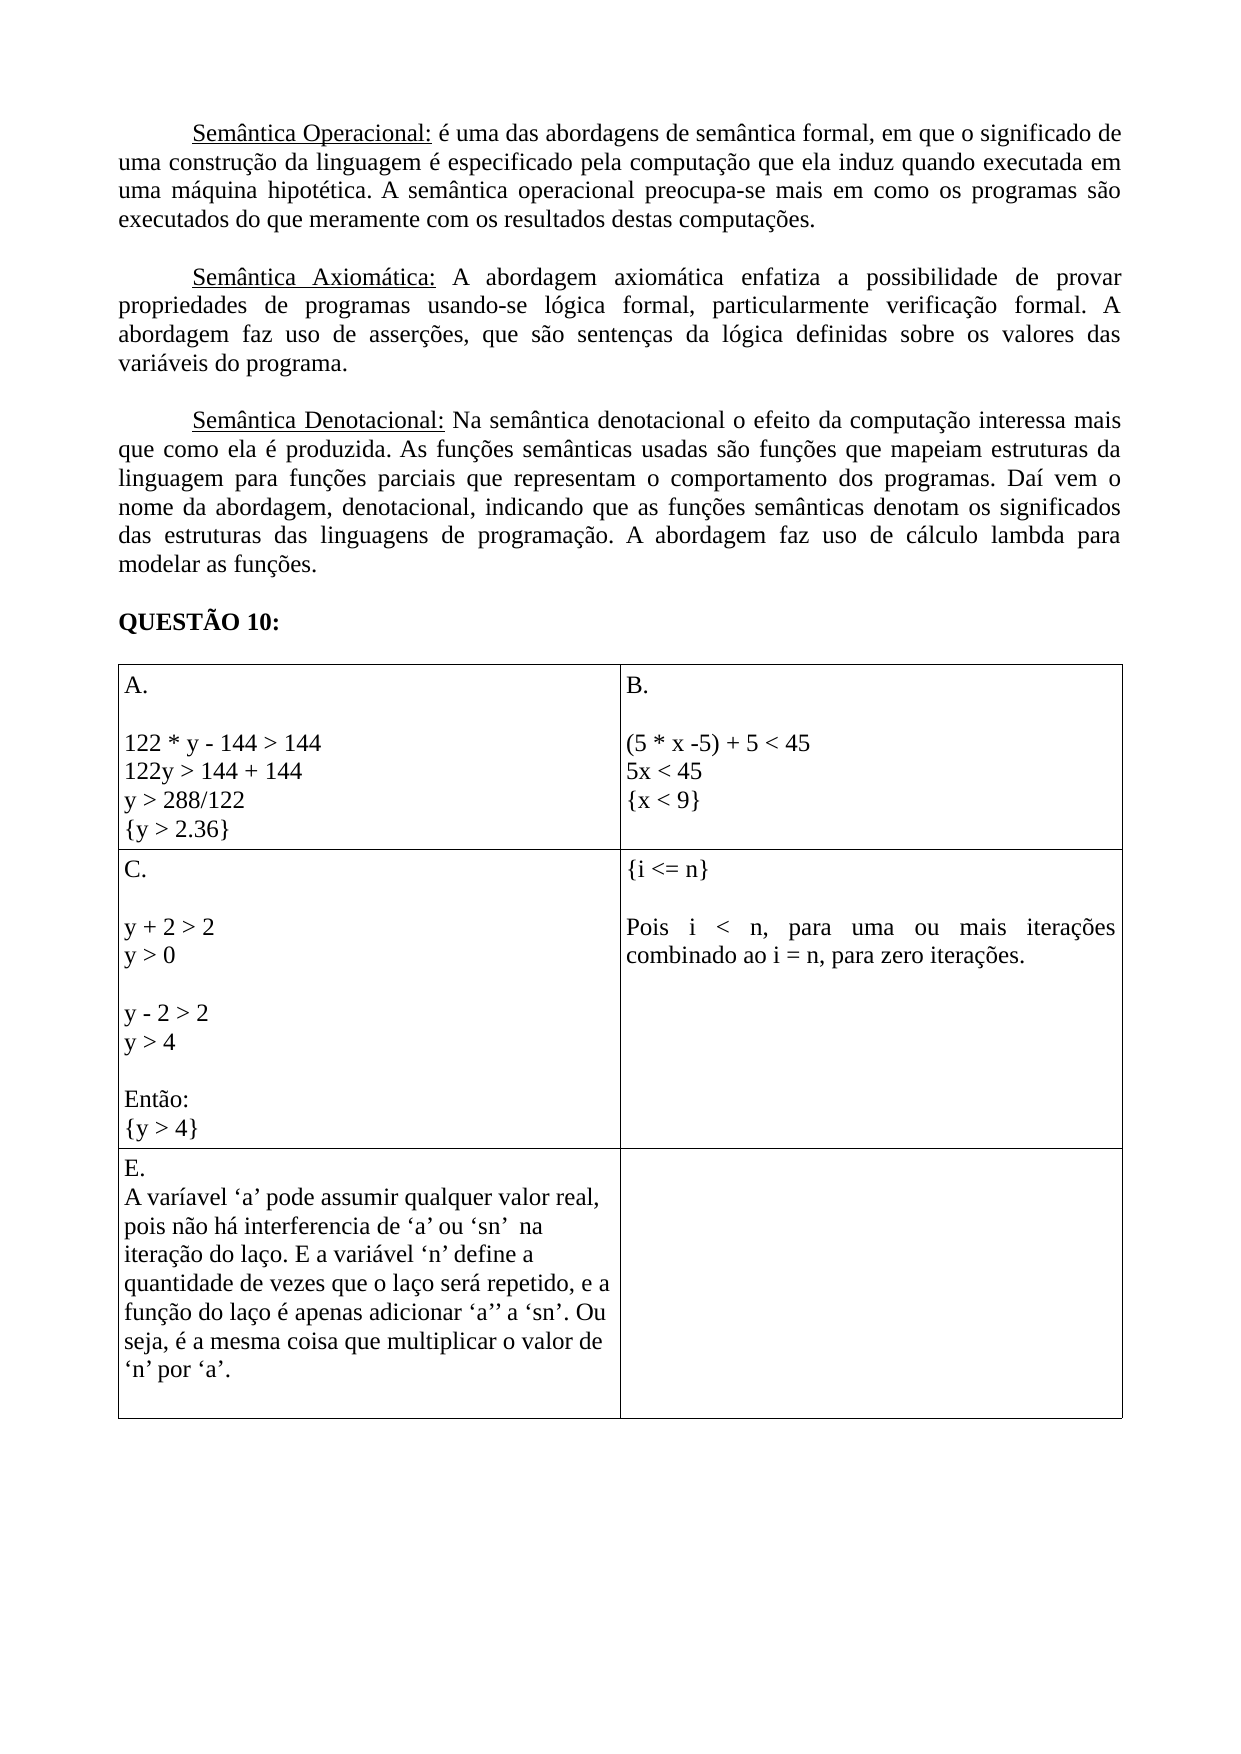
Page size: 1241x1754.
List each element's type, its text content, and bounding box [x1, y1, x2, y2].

text Semântica Denotacional: Na semântica denotacional o efeito da computação interessa mais que como ela é produzida. As funções semânticas usadas são funções que mapeiam estruturas da linguagem para funções parciais que representam o comportamento dos programas. Daí vem o nome da abordagem, denotacional, indicando que as funções semânticas denotam os significados das estruturas das linguagens de programação. A abordagem faz uso de cálculo lambda para modelar as funções. [118, 406, 1122, 578]
table_cell E. A varíavel ‘a’ pode assumir qualquer valor real, pois não há interferencia de ‘a’ ou ‘sn’ na iteração do laço. E a variável ‘n’ define a quantidade de vezes que o laço será repetido, e a função do laço é apenas adicionar ‘a’’ a ‘sn’. Ou seja, é a mesma coisa que multiplicar o valor de ‘n’ por ‘a’. [119, 1149, 620, 1418]
table_header A. 122 * y - 144 > 144 122y > 144 + 144 y > 288/122 {y > 2.36} [119, 665, 620, 848]
text QUESTÃO 10: [118, 607, 1122, 636]
text Semântica Axiomática: A abordagem axiomática enfatiza a possibilidade de provar propriedades de programas usando-se lógica formal, particularmente verificação formal. A abordagem faz uso de asserções, que são sentenças da lógica definidas sobre os valores das variáveis do programa. [118, 262, 1122, 377]
table_cell C. y + 2 > 2 y > 0 y - 2 > 2 y > 4 Então: {y > 4} [119, 850, 620, 1147]
table_cell {i <= n} Pois i < n, para uma ou mais iterações combinado ao i = n, para zero iterações. [621, 850, 1122, 1147]
table_cell [621, 1149, 1122, 1418]
text Semântica Operacional: é uma das abordagens de semântica formal, em que o significado de uma construção da linguagem é especificado pela computação que ela induz quando executada em uma máquina hipotética. A semântica operacional preocupa-se mais em como os programas são executados do que meramente com os resultados destas computações. [118, 118, 1122, 233]
table_header B. (5 * x -5) + 5 < 45 5x < 45 {x < 9} [621, 665, 1122, 848]
